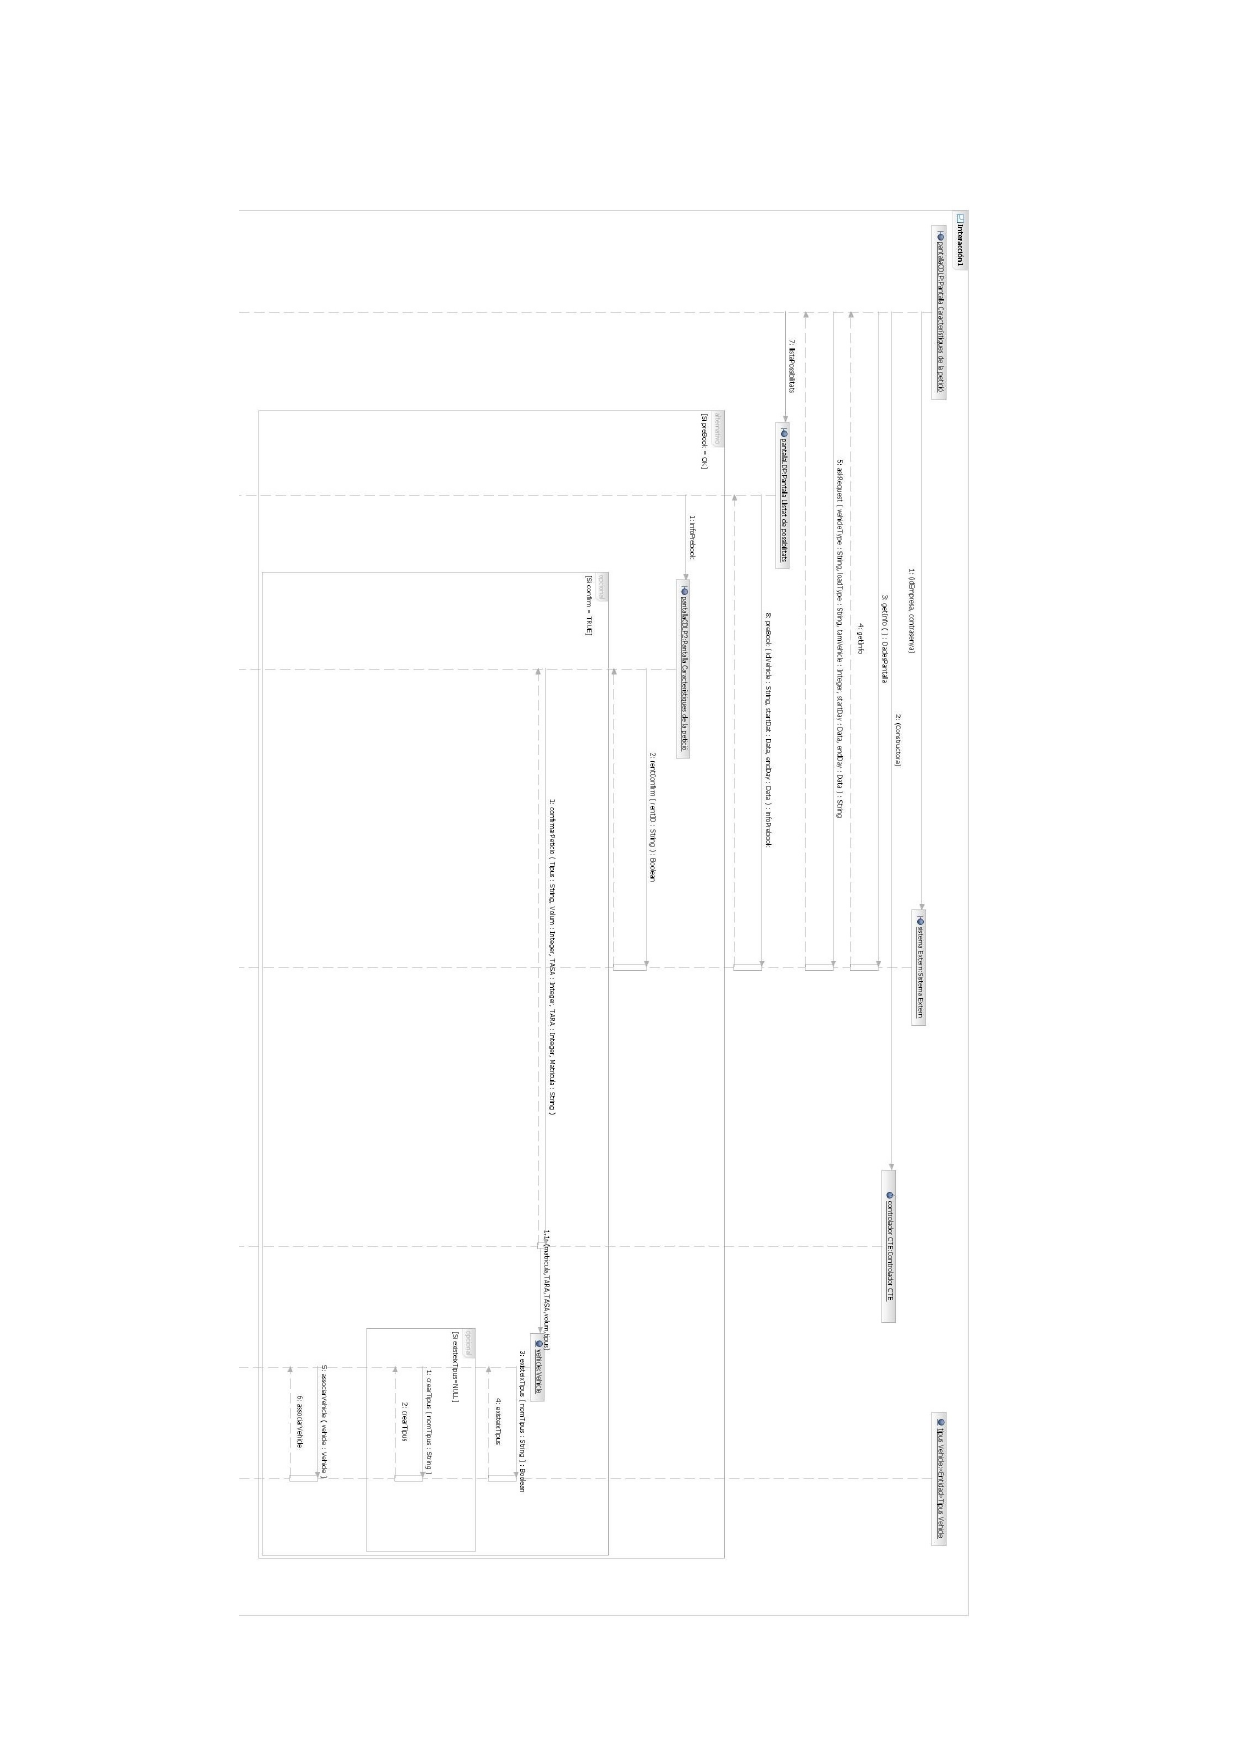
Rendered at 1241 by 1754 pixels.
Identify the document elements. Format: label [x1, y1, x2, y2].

picture [239, 206, 973, 1620]
